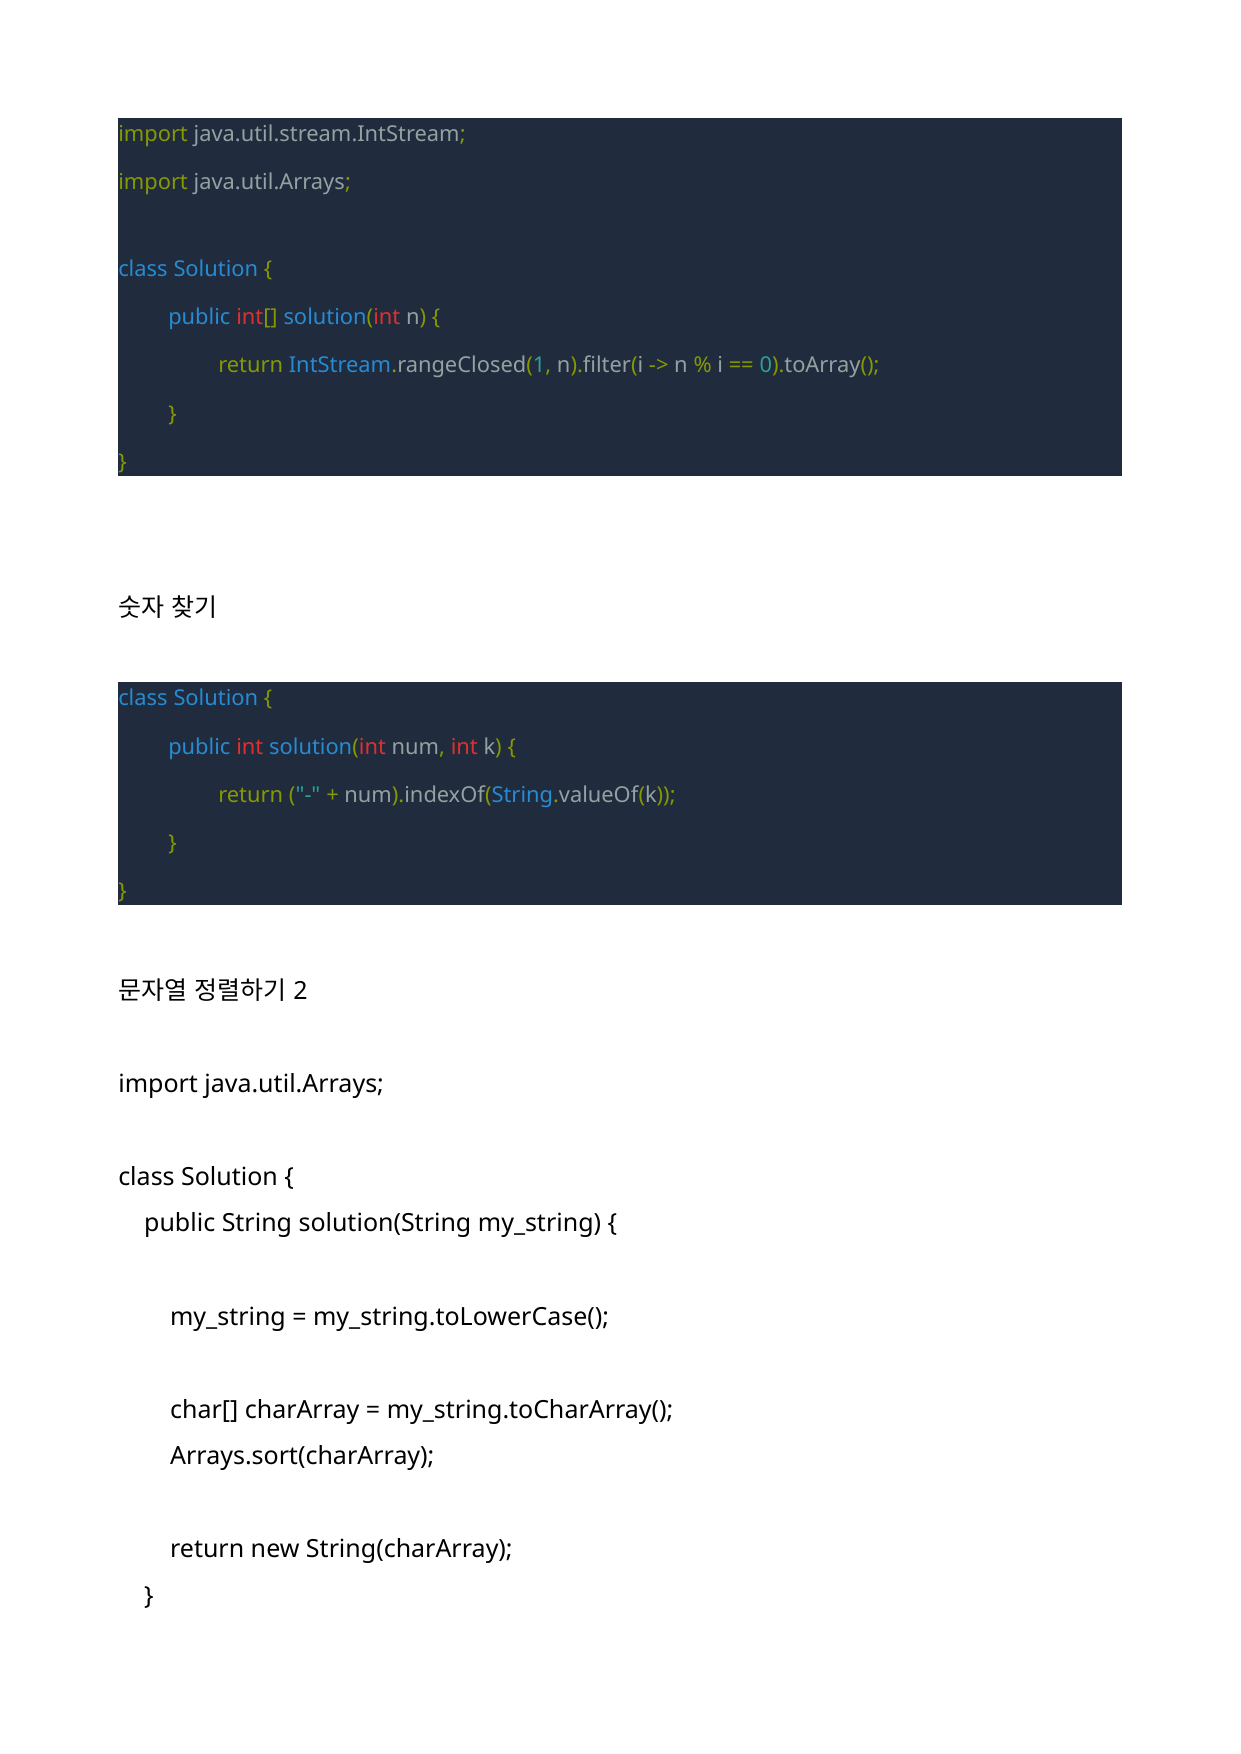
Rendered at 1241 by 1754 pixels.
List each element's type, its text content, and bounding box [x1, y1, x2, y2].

text 문자열 정렬하기 2 [118, 970, 1122, 1006]
text 숫자 찾기 [118, 587, 1122, 623]
text return ("-" + num).indexOf(String.valueOf(k)); [118, 779, 1122, 809]
text my_string = my_string.toLowerCase(); [118, 1298, 1122, 1332]
text char[] charArray = my_string.toCharArray(); [118, 1391, 1122, 1425]
text public String solution(String my_string) { [118, 1205, 1122, 1239]
text return new String(charArray); [118, 1531, 1122, 1565]
text class Solution { [118, 253, 1122, 283]
text Arrays.sort(charArray); [118, 1438, 1122, 1472]
text class Solution { [118, 682, 1122, 712]
text } [118, 875, 1122, 905]
text import java.util.Arrays; [118, 1065, 1122, 1099]
text return IntStream.rangeClosed(1, n).filter(i -> n % i == 0).toArray(); [118, 349, 1122, 379]
text class Solution { [118, 1158, 1122, 1193]
text import java.util.Arrays; [118, 166, 1122, 196]
text } [118, 397, 1122, 427]
text } [118, 827, 1122, 857]
text } [118, 446, 1122, 476]
text import java.util.stream.IntStream; [118, 118, 1122, 148]
text } [118, 1578, 1122, 1612]
text public int[] solution(int n) { [118, 301, 1122, 331]
text public int solution(int num, int k) { [118, 731, 1122, 760]
